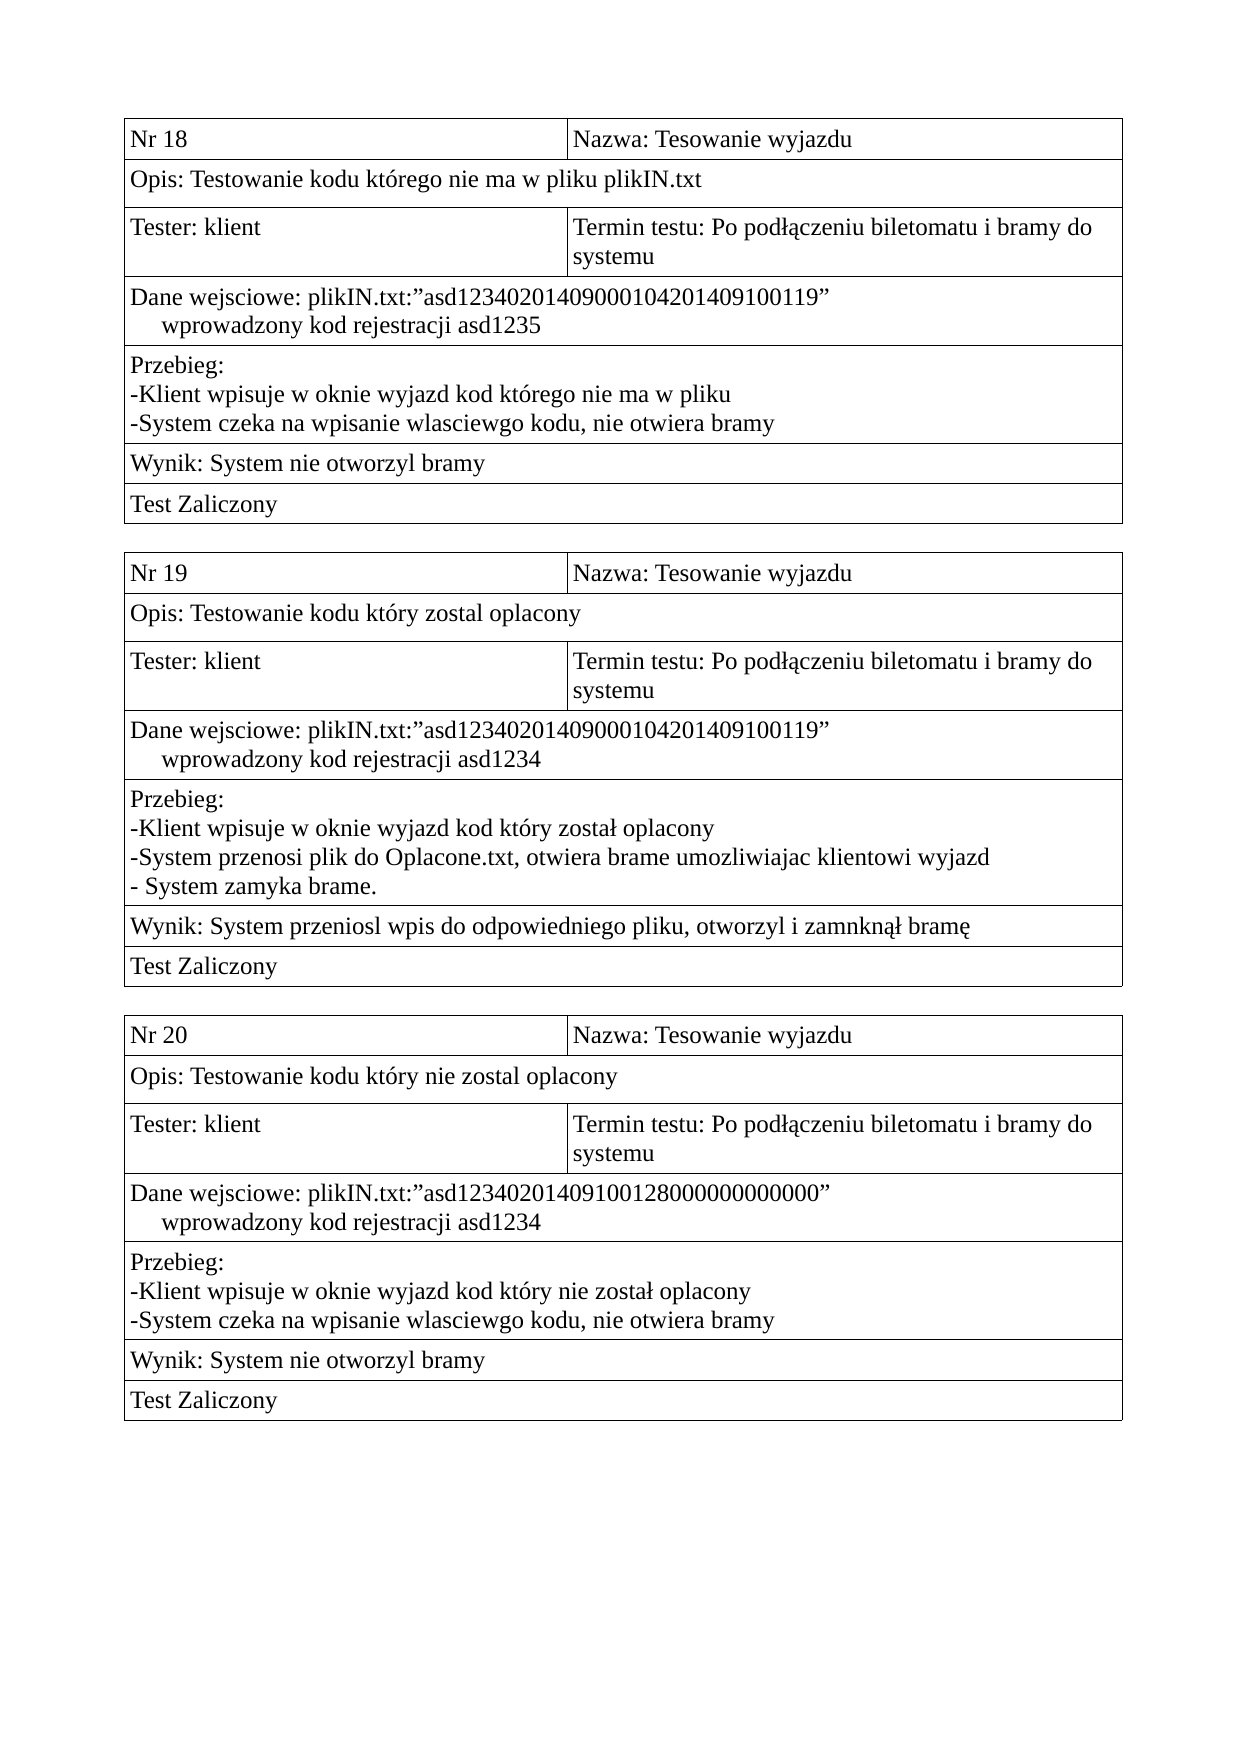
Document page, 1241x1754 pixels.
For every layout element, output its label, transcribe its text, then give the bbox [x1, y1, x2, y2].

table_cell Wynik: System przeniosl wpis do odpowiedniego pliku, otworzyl i zamnknął bramę [125, 906, 1122, 946]
table_cell Opis: Testowanie kodu którego nie ma w pliku plikIN.txt [125, 160, 1122, 207]
table_cell Przebieg: -Klient wpisuje w oknie wyjazd kod który nie został oplacony -System czeka na wpisanie wlasciewgo kodu, nie otwiera bramy [125, 1242, 1122, 1339]
table_cell Opis: Testowanie kodu który zostal oplacony [125, 594, 1122, 641]
table_cell Dane wejsciowe: plikIN.txt:”asd12340201409000104201409100119” wprowadzony kod rejestracji asd1234 [125, 711, 1122, 779]
table_cell Tester: klient [125, 208, 567, 276]
table_cell Termin testu: Po podłączeniu biletomatu i bramy do systemu [568, 642, 1122, 710]
table_header Nazwa: Tesowanie wyjazdu [568, 553, 1122, 592]
table_header Nr 20 [125, 1016, 567, 1055]
table_cell Test Zaliczony [125, 1381, 1122, 1420]
table_cell Wynik: System nie otworzyl bramy [125, 444, 1122, 483]
table_cell Dane wejsciowe: plikIN.txt:”asd12340201409100128000000000000” wprowadzony kod rejestracji asd1234 [125, 1174, 1122, 1241]
table_cell Termin testu: Po podłączeniu biletomatu i bramy do systemu [568, 208, 1122, 276]
table_header Nazwa: Tesowanie wyjazdu [568, 119, 1122, 158]
table_cell Wynik: System nie otworzyl bramy [125, 1340, 1122, 1379]
table_header Nazwa: Tesowanie wyjazdu [568, 1016, 1122, 1055]
table_cell Tester: klient [125, 642, 567, 710]
table_cell Przebieg: -Klient wpisuje w oknie wyjazd kod którego nie ma w pliku -System czeka na wpisanie wlasciewgo kodu, nie otwiera bramy [125, 346, 1122, 443]
table_cell Dane wejsciowe: plikIN.txt:”asd12340201409000104201409100119” wprowadzony kod rejestracji asd1235 [125, 277, 1122, 345]
table_cell Test Zaliczony [125, 484, 1122, 523]
table_header Nr 19 [125, 553, 567, 592]
table_cell Termin testu: Po podłączeniu biletomatu i bramy do systemu [568, 1104, 1122, 1172]
table_cell Opis: Testowanie kodu który nie zostal oplacony [125, 1056, 1122, 1103]
table_cell Przebieg: -Klient wpisuje w oknie wyjazd kod który został oplacony -System przenosi plik do Oplacone.txt, otwiera brame umozliwiajac klientowi wyjazd - System zamyka brame. [125, 780, 1122, 905]
table_header Nr 18 [125, 119, 567, 158]
table_cell Test Zaliczony [125, 947, 1122, 986]
table_cell Tester: klient [125, 1104, 567, 1172]
